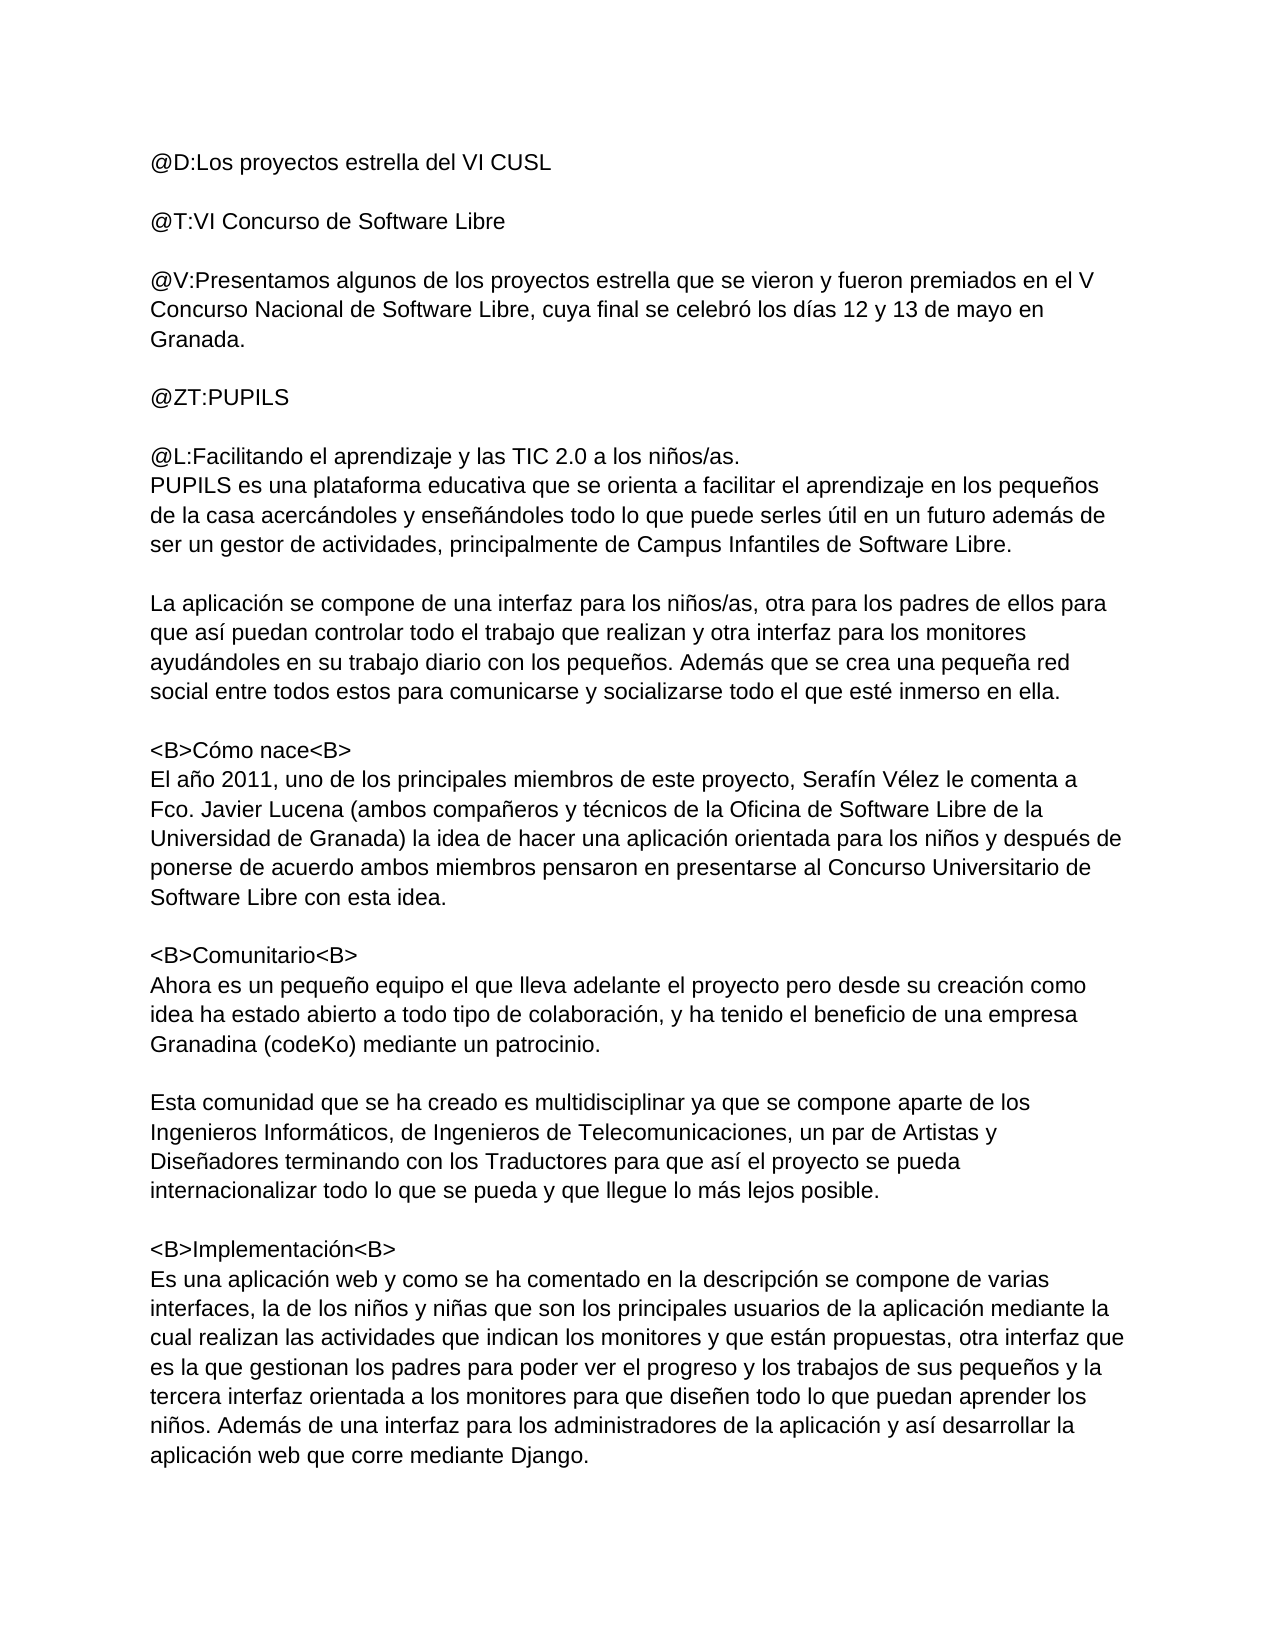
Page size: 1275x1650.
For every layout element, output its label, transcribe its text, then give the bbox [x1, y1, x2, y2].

text PUPILS es una plataforma educativa que se orienta a facilitar el aprendizaje en los pequeños de la casa acercándoles y enseñándoles todo lo que puede serles útil en un futuro además de ser un gestor de actividades, principalmente de Campus Infantiles de Software Libre. [150, 473, 1125, 557]
text Es una aplicación web y como se ha comentado en la descripción se compone de varias interfaces, la de los niños y niñas que son los principales usuarios de la aplicación mediante la cual realizan las actividades que indican los monitores y que están propuestas, otra interfaz que es la que gestionan los padres para poder ver el progreso y los trabajos de sus pequeños y la tercera interfaz orientada a los monitores para que diseñen todo lo que puedan aprender los niños. Además de una interfaz para los administradores de la aplicación y así desarrollar la aplicación web que corre mediante Django. [150, 1266, 1125, 1468]
text El año 2011, uno de los principales miembros de este proyecto, Serafín Vélez le comenta a Fco. Javier Lucena (ambos compañeros y técnicos de la Oficina de Software Libre de la Universidad de Granada) la idea de hacer una aplicación orientada para los niños y después de ponerse de acuerdo ambos miembros pensaron en presentarse al Concurso Universitario de Software Libre con esta idea. [150, 767, 1125, 910]
text <B>Implementación<B> [150, 1237, 1125, 1262]
text @L:Facilitando el aprendizaje y las TIC 2.0 a los niños/as. [150, 444, 1125, 469]
text <B>Comunitario<B> [150, 943, 1125, 969]
text La aplicación se compone de una interfaz para los niños/as, otra para los padres de ellos para que así puedan controlar todo el trabajo que realizan y otra interfaz para los monitores ayudándoles en su trabajo diario con los pequeños. Además que se crea una pequeña red social entre todos estos para comunicarse y socializarse todo el que esté inmerso en ella. [150, 591, 1125, 704]
text Ahora es un pequeño equipo el que lleva adelante el proyecto pero desde su creación como idea ha estado abierto a todo tipo de colaboración, y ha tenido el beneficio de una empresa Granadina (codeKo) mediante un patrocinio. [150, 972, 1125, 1057]
text @T:VI Concurso de Software Libre [150, 209, 1125, 234]
text @V:Presentamos algunos de los proyectos estrella que se vieron y fueron premiados en el V Concurso Nacional de Software Libre, cuya final se celebró los días 12 y 13 de mayo en Granada. [150, 267, 1125, 352]
text @ZT:PUPILS [150, 385, 1125, 411]
text Esta comunidad que se ha creado es multidisciplinar ya que se compone aparte de los Ingenieros Informáticos, de Ingenieros de Telecomunicaciones, un par de Artistas y Diseñadores terminando con los Traductores para que así el proyecto se pueda internacionalizar todo lo que se pueda y que llegue lo más lejos posible. [150, 1090, 1125, 1204]
text <B>Cómo nace<B> [150, 737, 1125, 763]
text @D:Los proyectos estrella del VI CUSL [150, 150, 1125, 176]
